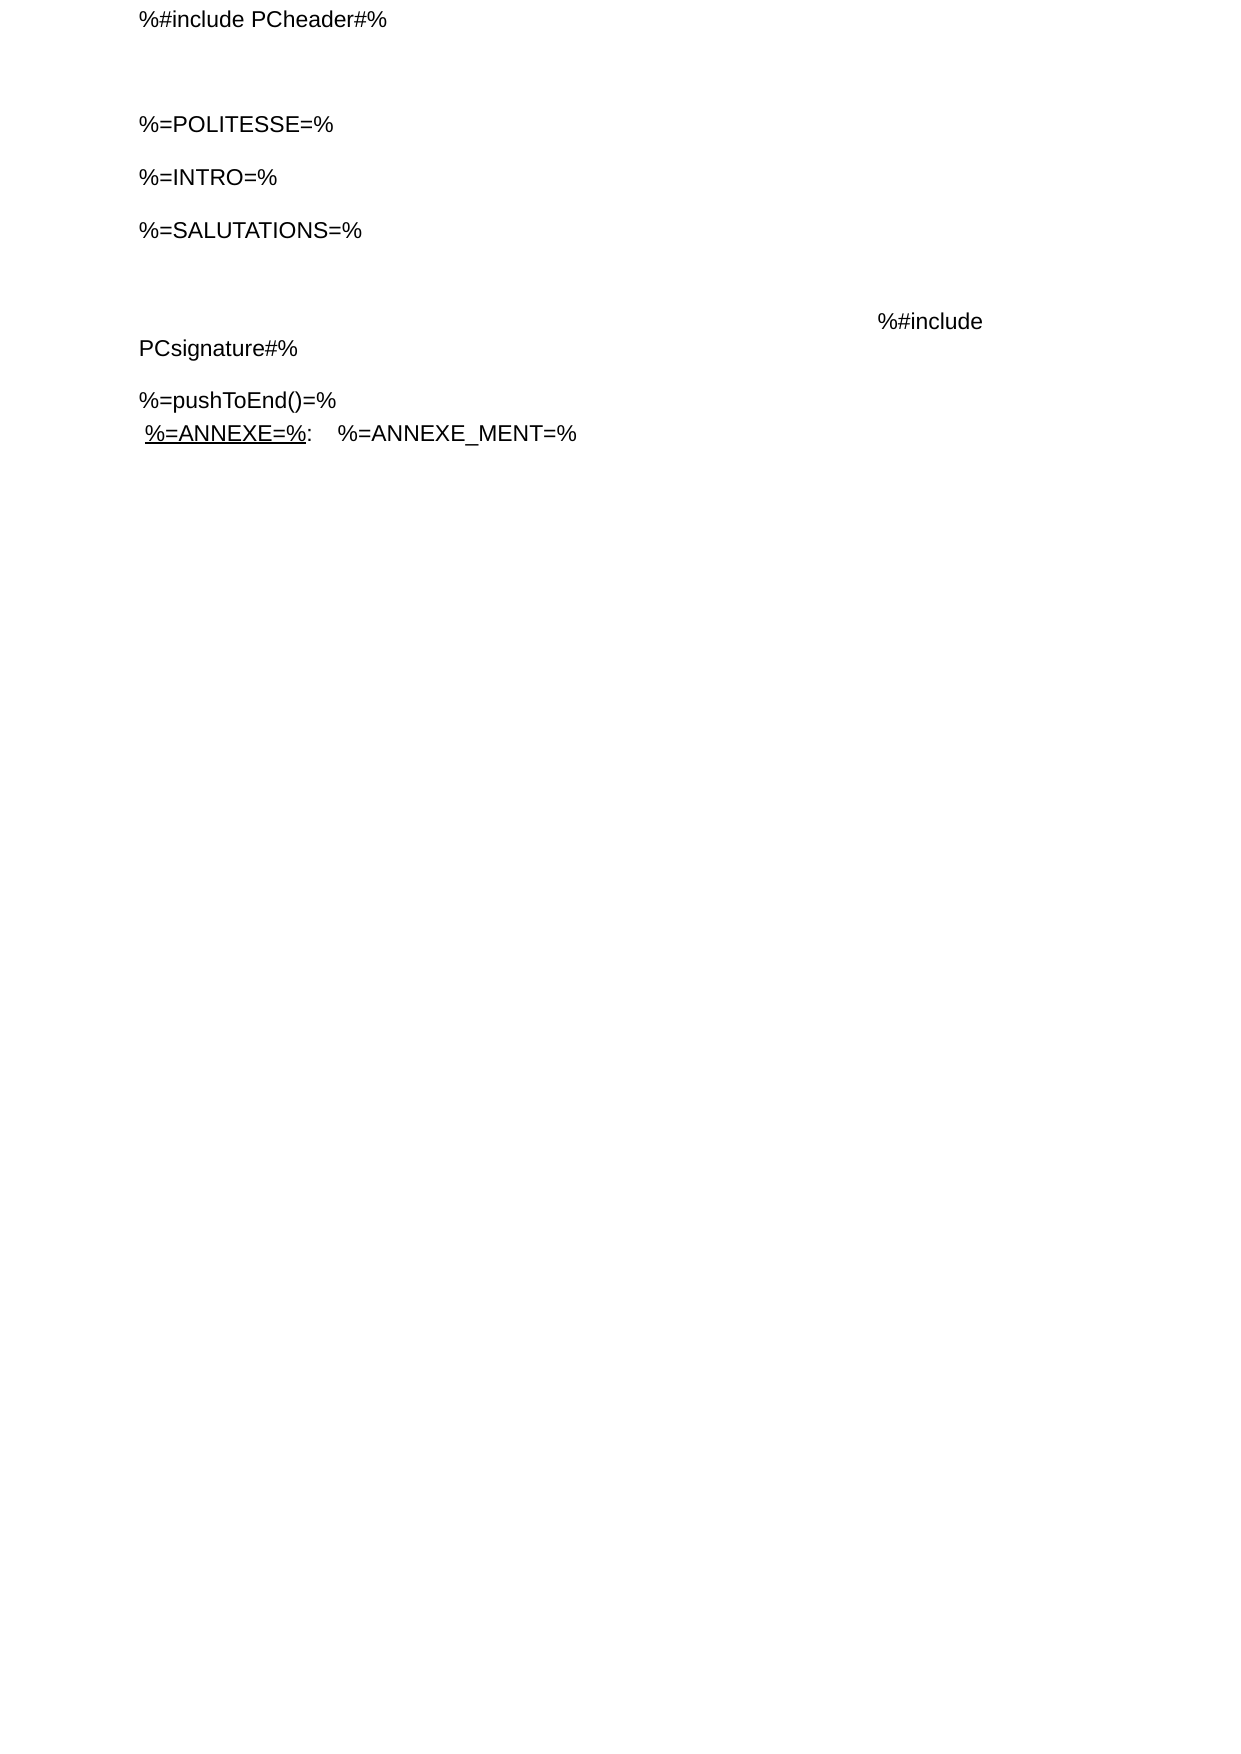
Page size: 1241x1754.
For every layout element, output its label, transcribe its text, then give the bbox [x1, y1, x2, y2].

text %#include PCheader#% [139, 6, 1123, 32]
text %=pushToEnd()=% [139, 387, 1123, 414]
table_header %=ANNEXE_MENT=% [332, 414, 1123, 452]
text %=INTRO=% [139, 164, 1123, 190]
text %=SALUTATIONS=% [139, 217, 1123, 243]
text %=POLITESSE=% [139, 111, 1123, 164]
text %#include PCsignature#% [139, 308, 1123, 361]
table_header %=ANNEXE=%: [139, 414, 332, 452]
